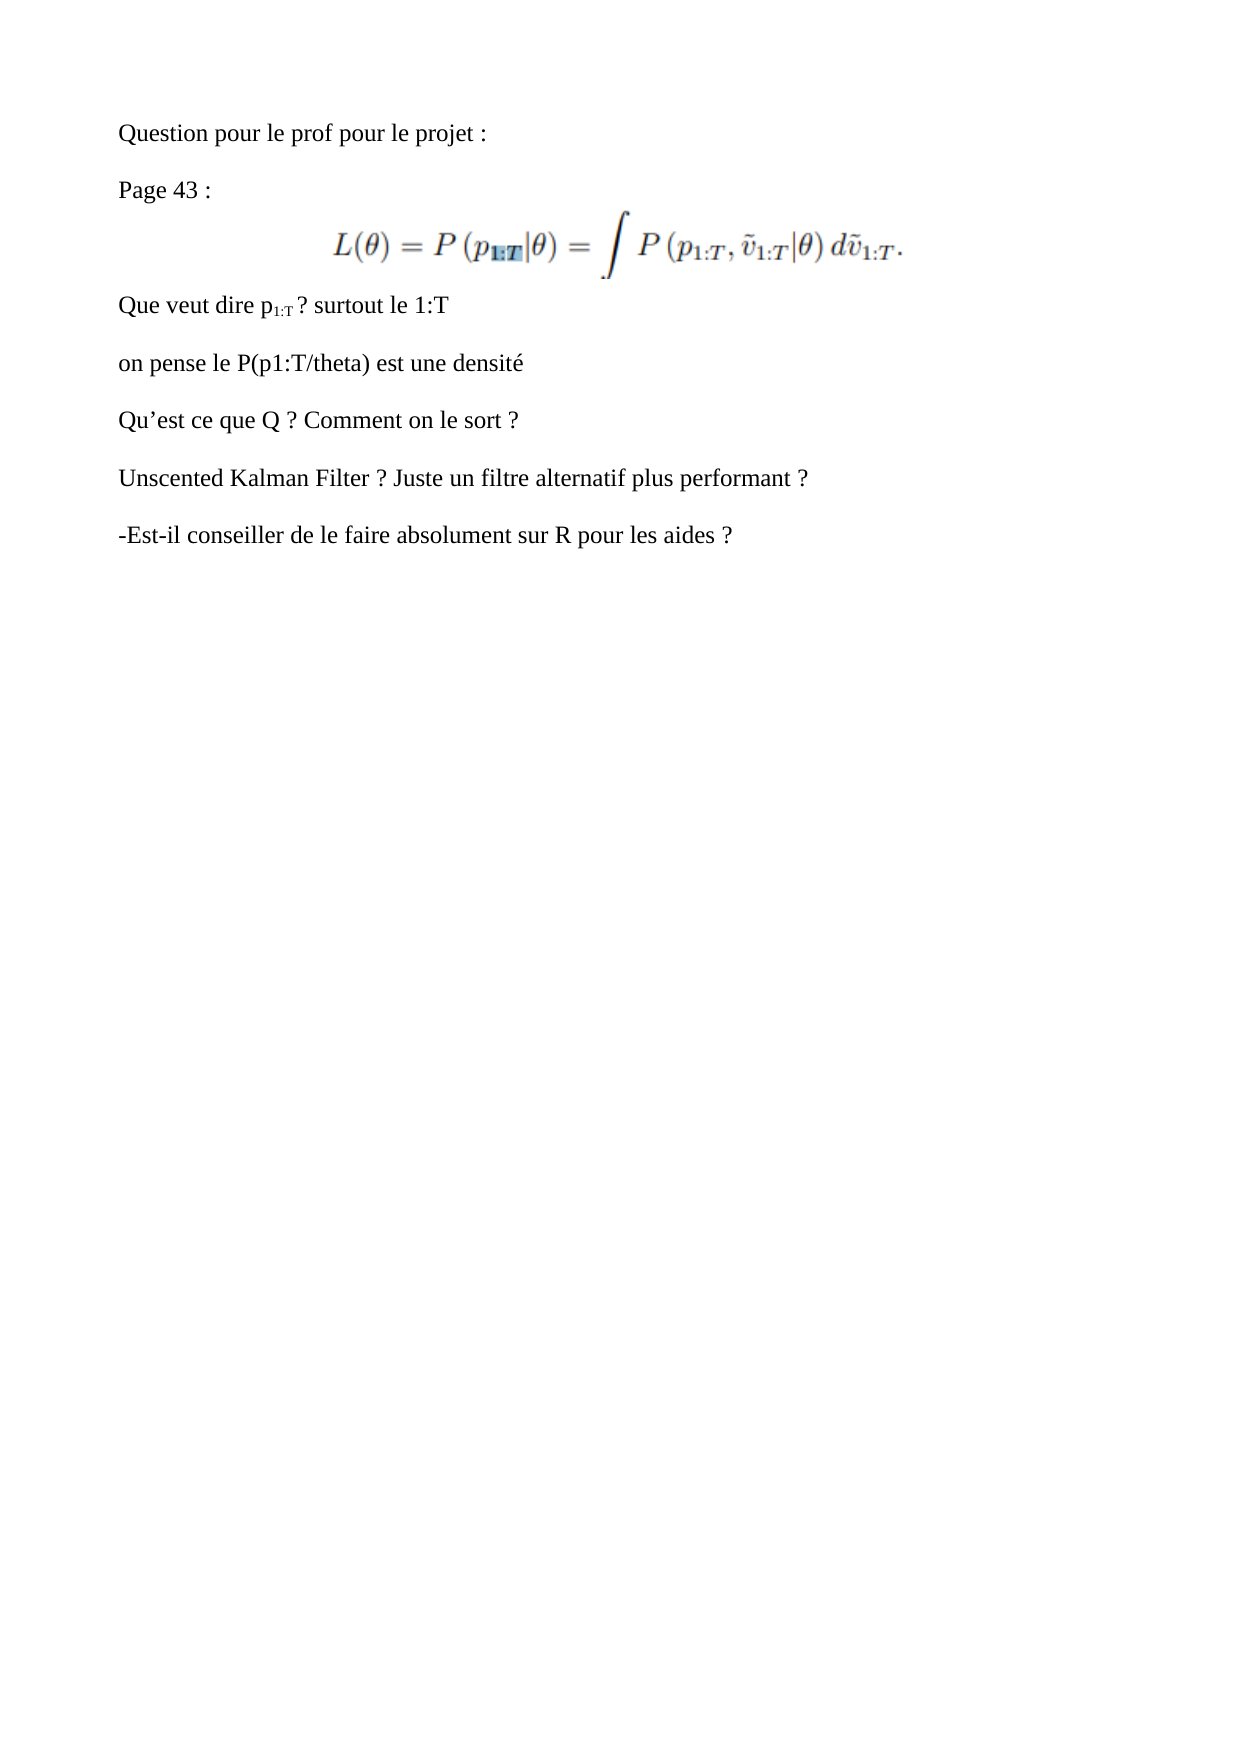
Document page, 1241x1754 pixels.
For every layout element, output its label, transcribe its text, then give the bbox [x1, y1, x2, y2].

text Page 43 : [118, 176, 1122, 204]
text Question pour le prof pour le projet : [118, 118, 1122, 147]
text Unscented Kalman Filter ? Juste un filtre alternatif plus performant ? [118, 463, 1122, 492]
text on pense le P(p1:T/theta) est une densité [118, 348, 1122, 377]
text Que veut dire p1:T ? surtout le 1:T [118, 291, 1122, 319]
text -Est-il conseiller de le faire absolument sur R pour les aides ? [118, 521, 1122, 549]
text Qu’est ce que Q ? Comment on le sort ? [118, 406, 1122, 434]
picture [318, 208, 922, 279]
